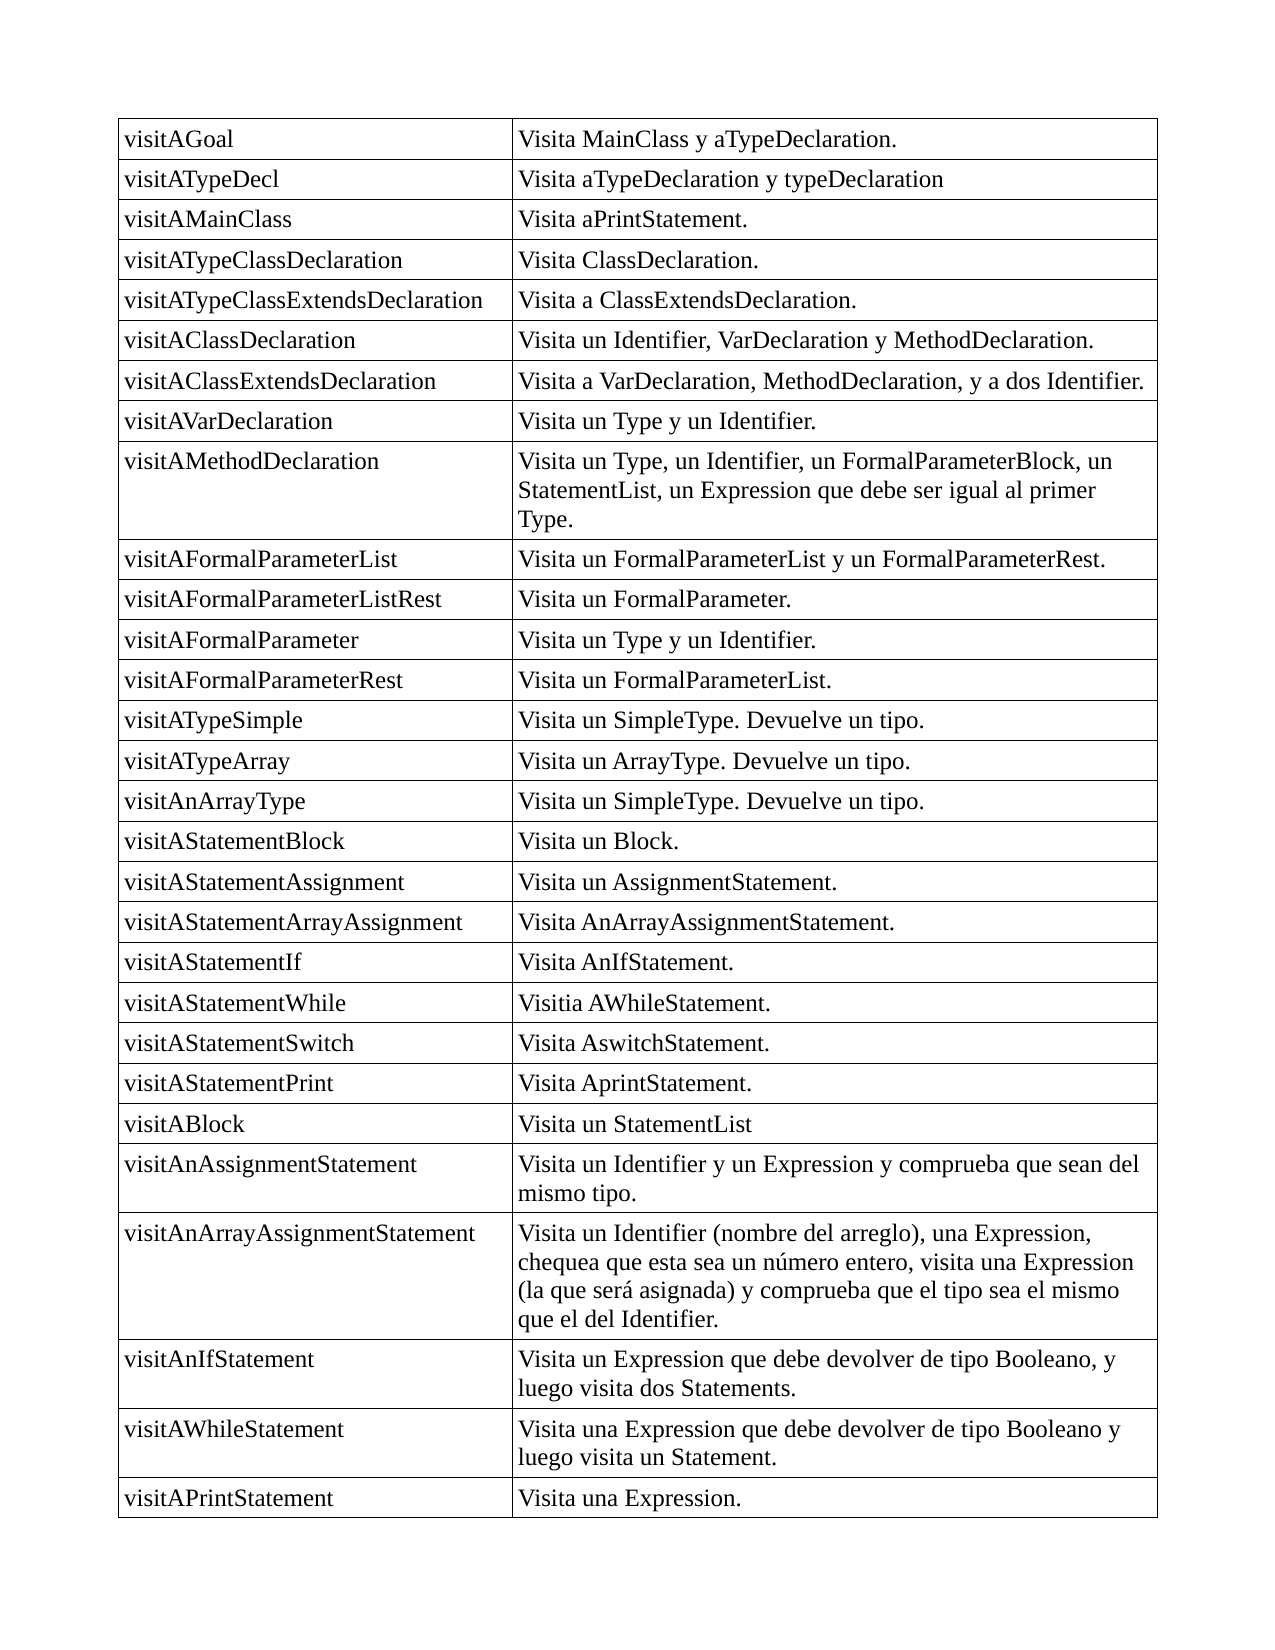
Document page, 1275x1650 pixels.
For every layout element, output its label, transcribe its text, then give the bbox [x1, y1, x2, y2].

table_cell Visita una Expression que debe devolver de tipo Booleano y luego visita un Statement. [513, 1409, 1157, 1477]
table_cell visitAnArrayType [119, 781, 512, 821]
table_cell visitATypeClassDeclaration [119, 240, 512, 279]
table_cell Visita un FormalParameter. [513, 580, 1157, 619]
table_cell Visita aTypeDeclaration y typeDeclaration [513, 160, 1157, 199]
table_cell Visita un AssignmentStatement. [513, 862, 1157, 901]
table_cell Visita un FormalParameterList. [513, 660, 1157, 700]
table_cell visitATypeSimple [119, 701, 512, 740]
table_cell visitAStatementArrayAssignment [119, 902, 512, 942]
table_cell Visita ClassDeclaration. [513, 240, 1157, 279]
table_cell visitAStatementIf [119, 943, 512, 982]
table_cell Visita un SimpleType. Devuelve un tipo. [513, 781, 1157, 821]
table_cell Visita un Type y un Identifier. [513, 401, 1157, 441]
table_cell Visita AprintStatement. [513, 1064, 1157, 1103]
table_cell Visita a ClassExtendsDeclaration. [513, 280, 1157, 320]
table_cell visitATypeArray [119, 741, 512, 780]
table_cell Visita AnIfStatement. [513, 943, 1157, 982]
table_header visitAGoal [119, 119, 512, 158]
table_cell visitATypeClassExtendsDeclaration [119, 280, 512, 320]
table_cell Visita un StatementList [513, 1104, 1157, 1143]
table_cell Visita un ArrayType. Devuelve un tipo. [513, 741, 1157, 780]
table_cell visitAStatementWhile [119, 983, 512, 1022]
table_cell Visita un Expression que debe devolver de tipo Booleano, y luego visita dos Statements. [513, 1340, 1157, 1408]
table_cell visitATypeDecl [119, 160, 512, 199]
table_cell Visita un Identifier y un Expression y comprueba que sean del mismo tipo. [513, 1144, 1157, 1212]
table_cell visitAVarDeclaration [119, 401, 512, 441]
table_cell visitAClassExtendsDeclaration [119, 361, 512, 400]
table_cell visitAStatementAssignment [119, 862, 512, 901]
table_cell visitAFormalParameterRest [119, 660, 512, 700]
table_cell Visita un Block. [513, 822, 1157, 861]
table_cell Visita un Identifier (nombre del arreglo), una Expression, chequea que esta sea un número entero, visita una Expression (la que será asignada) y comprueba que el tipo sea el mismo que el del Identifier. [513, 1213, 1157, 1339]
table_cell visitAMethodDeclaration [119, 442, 512, 538]
table_cell Visita una Expression. [513, 1478, 1157, 1517]
table_cell visitAStatementBlock [119, 822, 512, 861]
table_cell Visita AswitchStatement. [513, 1023, 1157, 1062]
table_cell visitAPrintStatement [119, 1478, 512, 1517]
table_cell Visitia AWhileStatement. [513, 983, 1157, 1022]
table_cell visitAWhileStatement [119, 1409, 512, 1477]
table_cell visitAStatementPrint [119, 1064, 512, 1103]
table_header Visita MainClass y aTypeDeclaration. [513, 119, 1157, 158]
table_cell Visita a VarDeclaration, MethodDeclaration, y a dos Identifier. [513, 361, 1157, 400]
table_cell Visita un FormalParameterList y un FormalParameterRest. [513, 540, 1157, 579]
table_cell Visita un Type y un Identifier. [513, 620, 1157, 659]
table_cell visitAFormalParameterList [119, 540, 512, 579]
table_cell visitAnAssignmentStatement [119, 1144, 512, 1212]
table_cell visitAStatementSwitch [119, 1023, 512, 1062]
table_cell visitAFormalParameterListRest [119, 580, 512, 619]
table_cell visitAClassDeclaration [119, 321, 512, 360]
table_cell Visita AnArrayAssignmentStatement. [513, 902, 1157, 942]
table_cell visitAFormalParameter [119, 620, 512, 659]
table_cell visitAnArrayAssignmentStatement [119, 1213, 512, 1339]
table_cell Visita un Identifier, VarDeclaration y MethodDeclaration. [513, 321, 1157, 360]
table_cell Visita un Type, un Identifier, un FormalParameterBlock, un StatementList, un Expression que debe ser igual al primer Type. [513, 442, 1157, 538]
table_cell visitAMainClass [119, 200, 512, 239]
table_cell Visita aPrintStatement. [513, 200, 1157, 239]
table_cell visitABlock [119, 1104, 512, 1143]
table_cell Visita un SimpleType. Devuelve un tipo. [513, 701, 1157, 740]
table_cell visitAnIfStatement [119, 1340, 512, 1408]
